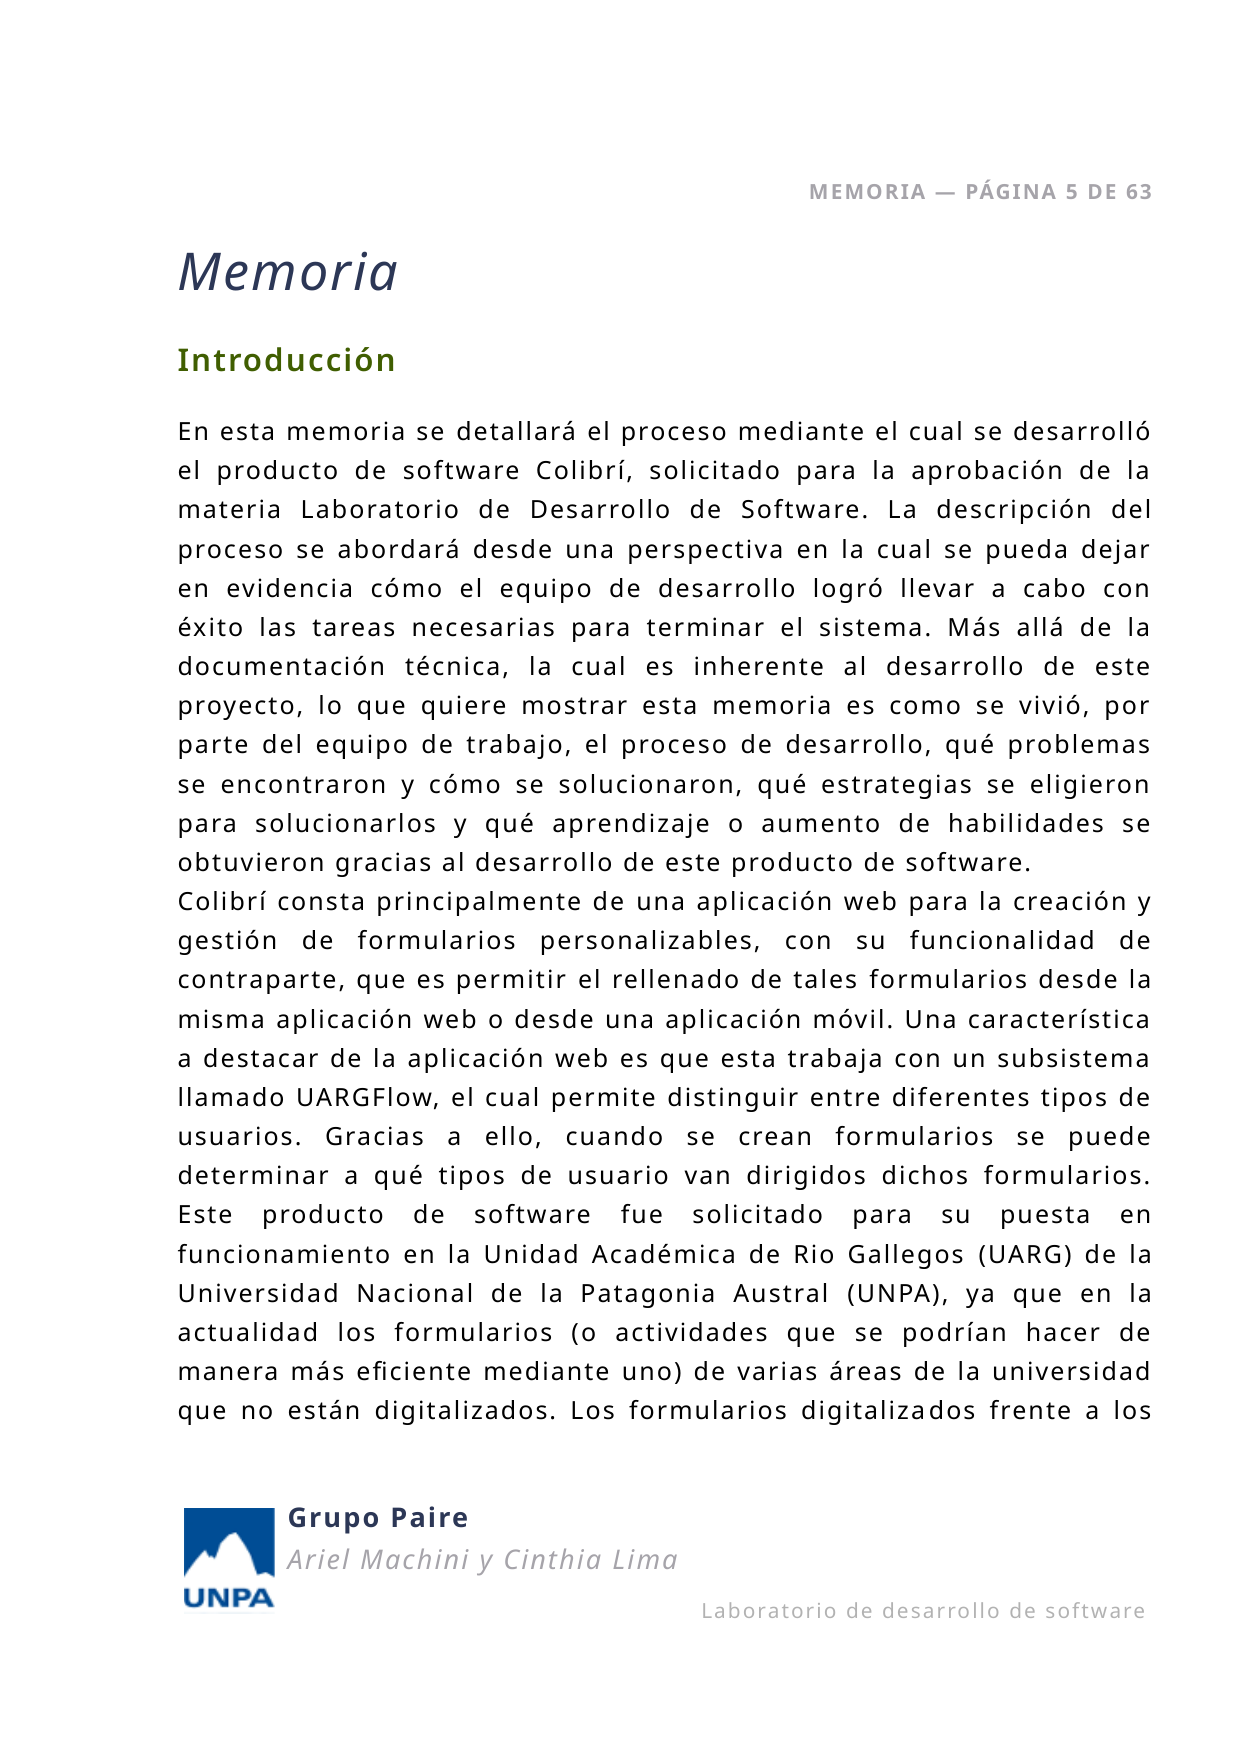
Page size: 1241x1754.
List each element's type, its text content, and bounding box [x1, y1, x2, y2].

text Colibrí consta principalmente de una aplicación web para la creación y gestión de formularios personalizables, con su funcionalidad de contraparte, que es permitir el rellenado de tales formularios desde la misma aplicación web o desde una aplicación móvil. Una característica a destacar de la aplicación web es que esta trabaja con un subsistema llamado UARGFlow, el cual permite distinguir entre diferentes tipos de usuarios. Gracias a ello, cuando se crean formularios se puede determinar a qué tipos de usuario van dirigidos dichos formularios. Este producto de software fue solicitado para su puesta en funcionamiento en la Unidad Académica de Rio Gallegos (UARG) de la Universidad Nacional de la Patagonia Austral (UNPA), ya que en la actualidad los formularios (o actividades que se podrían hacer de manera más eficiente mediante uno) de varias áreas de la universidad que no están digitalizados. Los formularios digitalizados frente a los [177, 884, 1152, 1427]
picture [184, 1508, 275, 1614]
text En esta memoria se detallará el proceso mediante el cual se desarrolló el producto de software Colibrí, solicitado para la aprobación de la materia Laboratorio de Desarrollo de Software. La descripción del proceso se abordará desde una perspectiva en la cual se pueda dejar en evidencia cómo el equipo de desarrollo logró llevar a cabo con éxito las tareas necesarias para terminar el sistema. Más allá de la documentación técnica, la cual es inherente al desarrollo de este proyecto, lo que quiere mostrar esta memoria es como se vivió, por parte del equipo de trabajo, el proceso de desarrollo, qué problemas se encontraron y cómo se solucionaron, qué estrategias se eligieron para solucionarlos y qué aprendizaje o aumento de habilidades se obtuvieron gracias al desarrollo de este producto de software. [177, 414, 1152, 879]
subtitle Introducción [177, 337, 1152, 380]
text Memoria [177, 235, 1152, 306]
